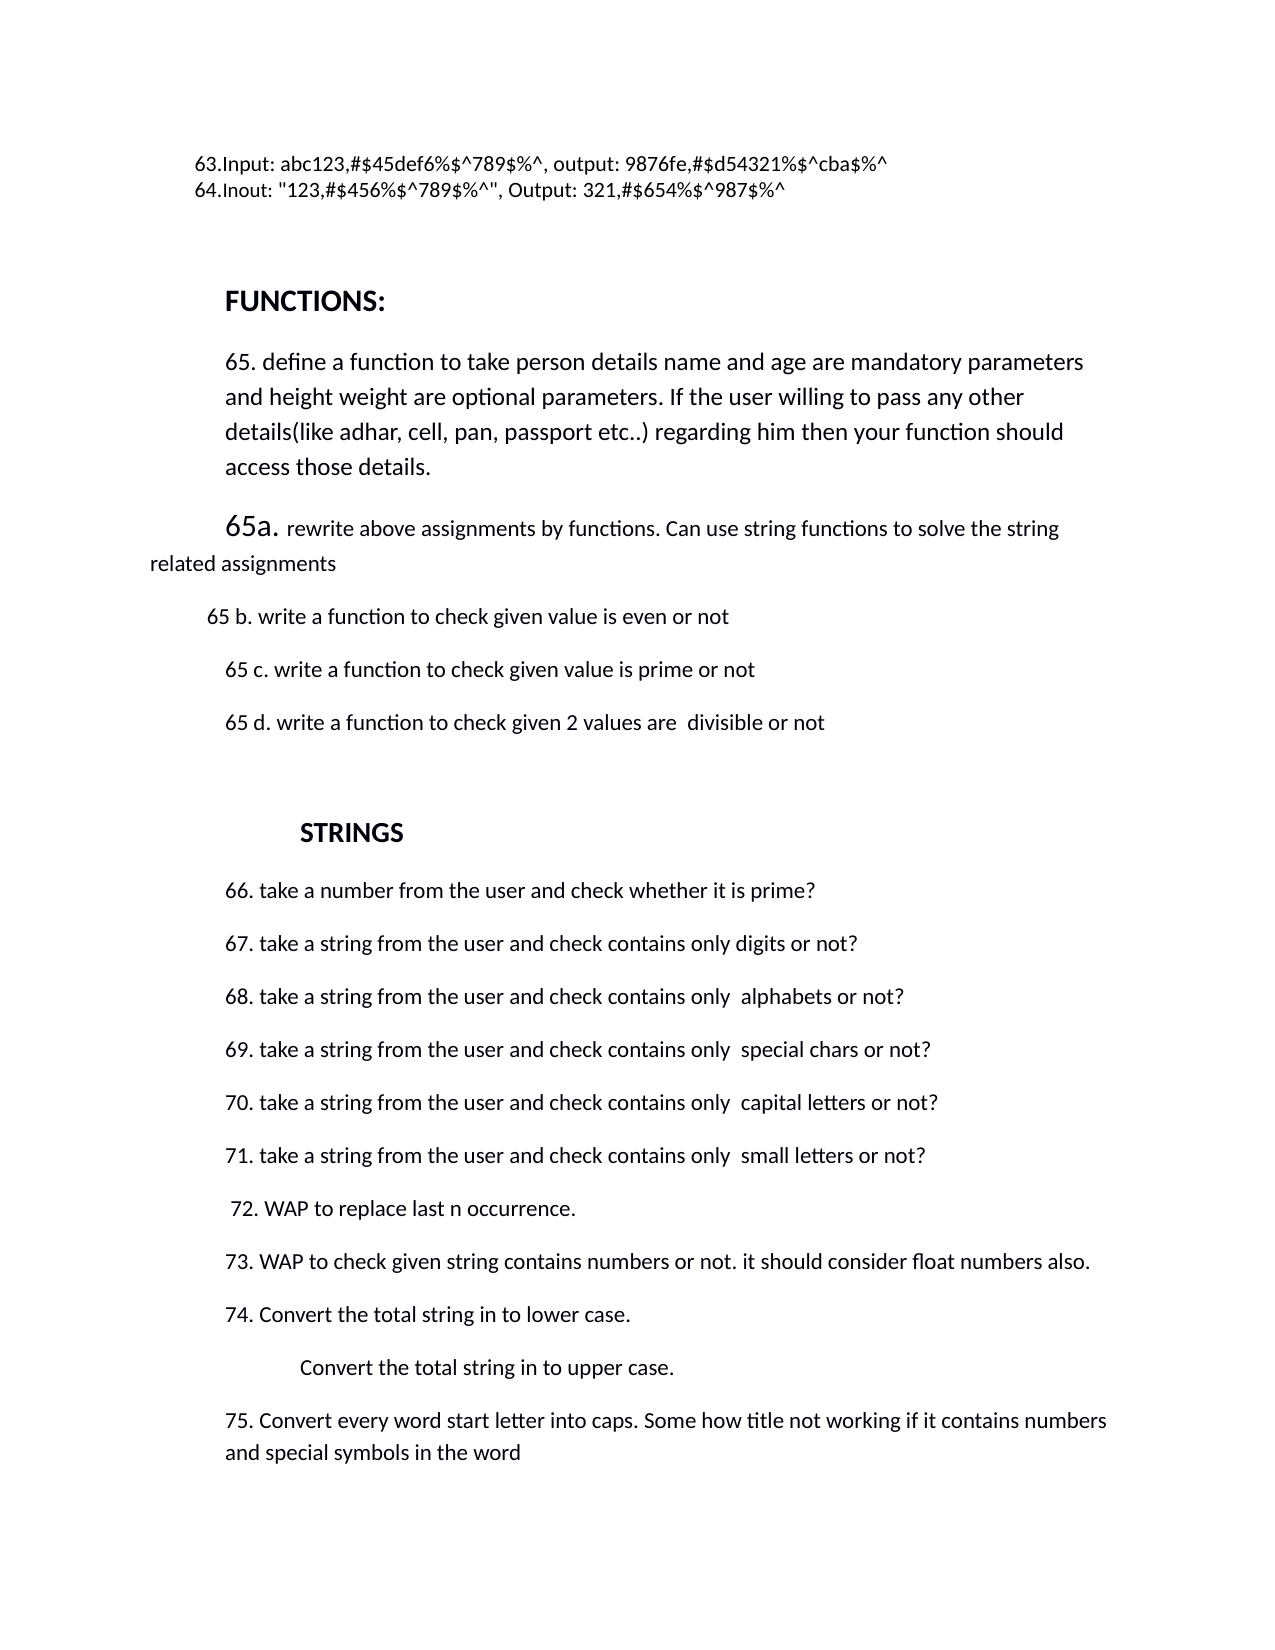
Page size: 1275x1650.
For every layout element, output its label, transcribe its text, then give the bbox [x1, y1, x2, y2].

list 72. WAP to replace last n occurrence. [225, 1194, 1125, 1222]
list FUNCTIONS: [225, 281, 1125, 319]
list 70. take a string from the user and check contains only capital letters or not? [225, 1088, 1125, 1116]
list 66. take a number from the user and check whether it is prime? [225, 876, 1125, 904]
list 65 c. write a function to check given value is prime or not [150, 655, 1125, 683]
list 67. take a string from the user and check contains only digits or not? [225, 929, 1125, 957]
text 64.Inout: "123,#$456%$^789$%^", Output: 321,#$654%$^987$%^ [150, 177, 1125, 203]
list 65 d. write a function to check given 2 values are divisible or not [150, 708, 1125, 736]
list 65a. rewrite above assignments by functions. Can use string functions to solve the string related assignments [150, 507, 1125, 577]
list 73. WAP to check given string contains numbers or not. it should consider float numbers also. [225, 1247, 1125, 1275]
list 65 b. write a function to check given value is even or not [150, 602, 1125, 630]
list 74. Convert the total string in to lower case. [225, 1300, 1125, 1328]
list 68. take a string from the user and check contains only alphabets or not? [225, 982, 1125, 1010]
text 63.Input: abc123,#$45def6%$^789$%^, output: 9876fe,#$d54321%$^cba$%^ [150, 150, 1125, 177]
list 69. take a string from the user and check contains only special chars or not? [225, 1035, 1125, 1063]
list 71. take a string from the user and check contains only small letters or not? [225, 1141, 1125, 1169]
list STRINGS [300, 814, 1125, 849]
list 75. Convert every word start letter into caps. Some how title not working if it contains numbers and special symbols in the word [225, 1406, 1125, 1466]
list Convert the total string in to upper case. [300, 1353, 1125, 1381]
list 65. define a function to take person details name and age are mandatory parameters and height weight are optional parameters. If the user willing to pass any other details(like adhar, cell, pan, passport etc..) regarding him then your function should access those details. [225, 346, 1125, 481]
